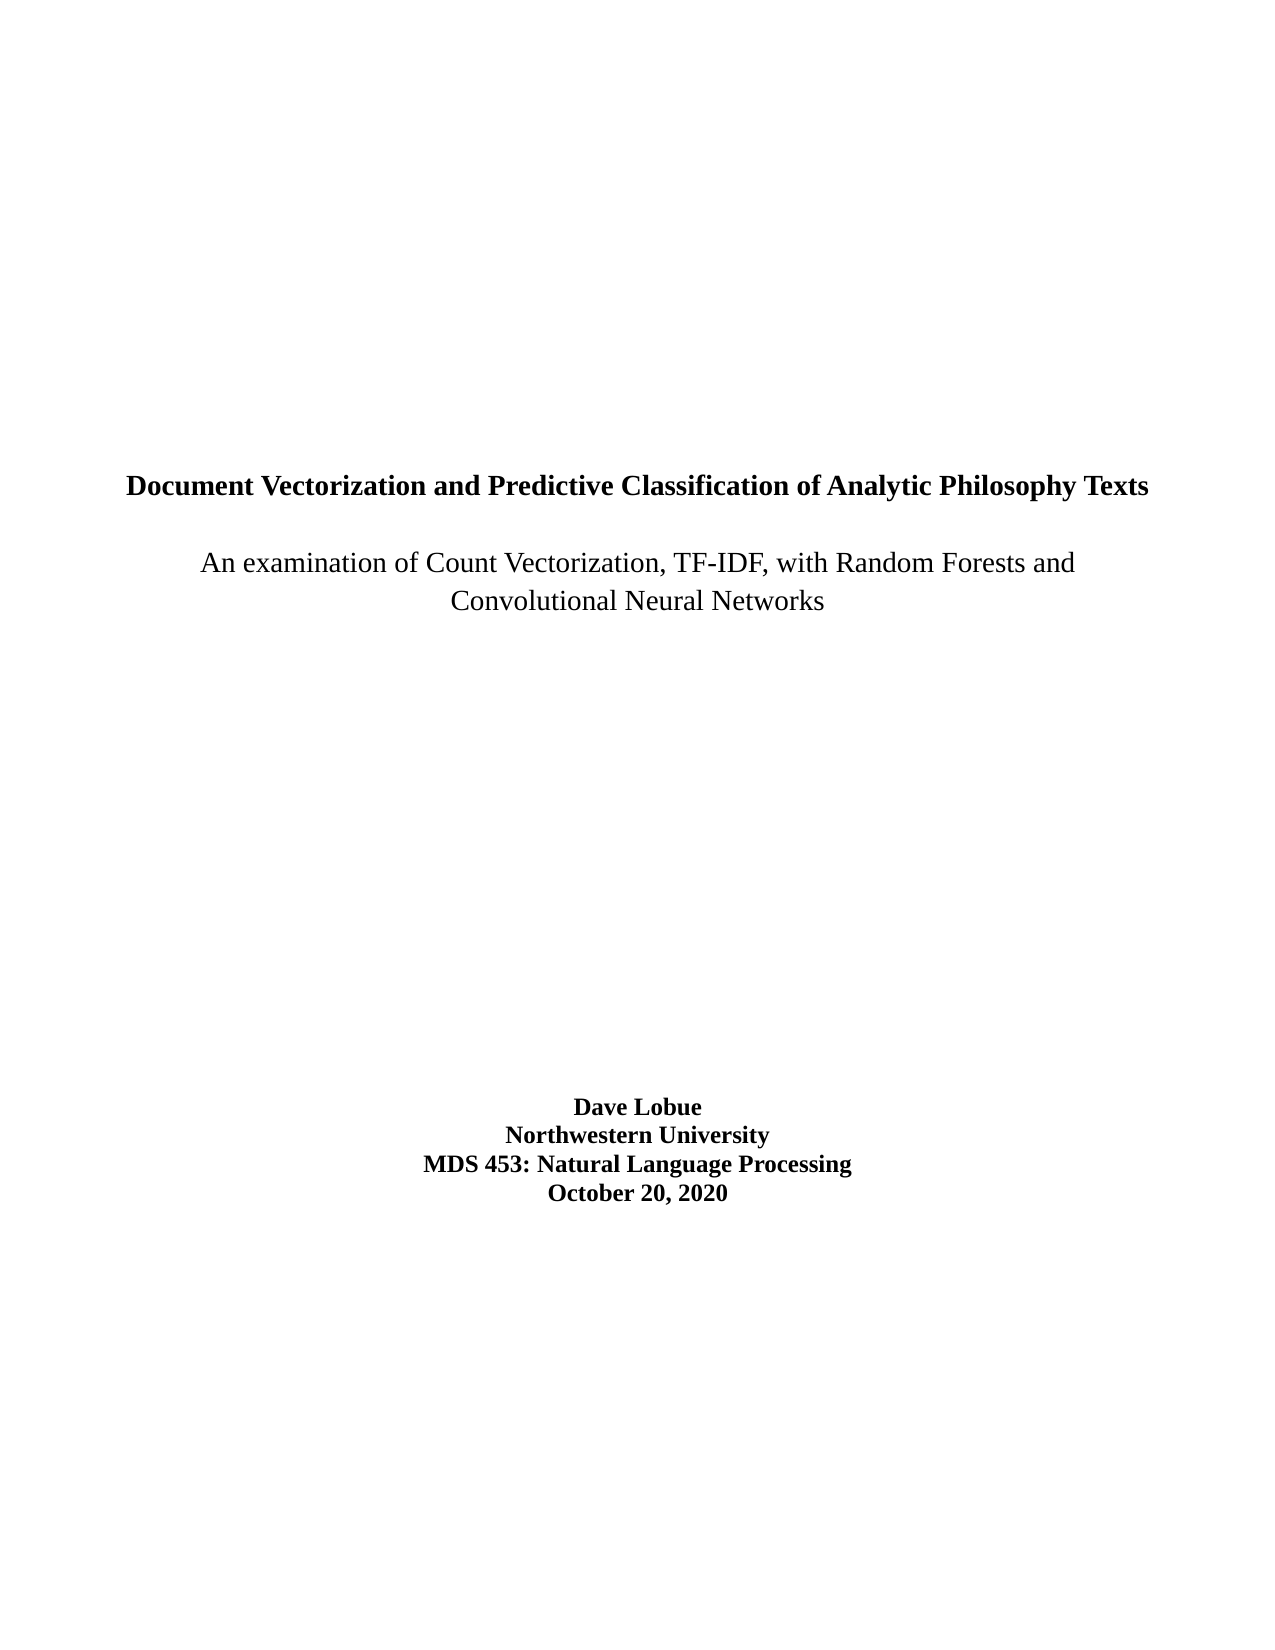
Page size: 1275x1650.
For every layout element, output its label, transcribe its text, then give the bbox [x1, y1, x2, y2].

text An examination of Count Vectorization, TF-IDF, with Random Forests and Convolutional Neural Networks [118, 545, 1157, 617]
text Dave Lobue [118, 1092, 1157, 1120]
text Document Vectorization and Predictive Classification of Analytic Philosophy Texts [118, 468, 1157, 501]
text MDS 453: Natural Language Processing [118, 1149, 1157, 1178]
text October 20, 2020 [118, 1178, 1157, 1207]
text Northwestern University [118, 1120, 1157, 1149]
